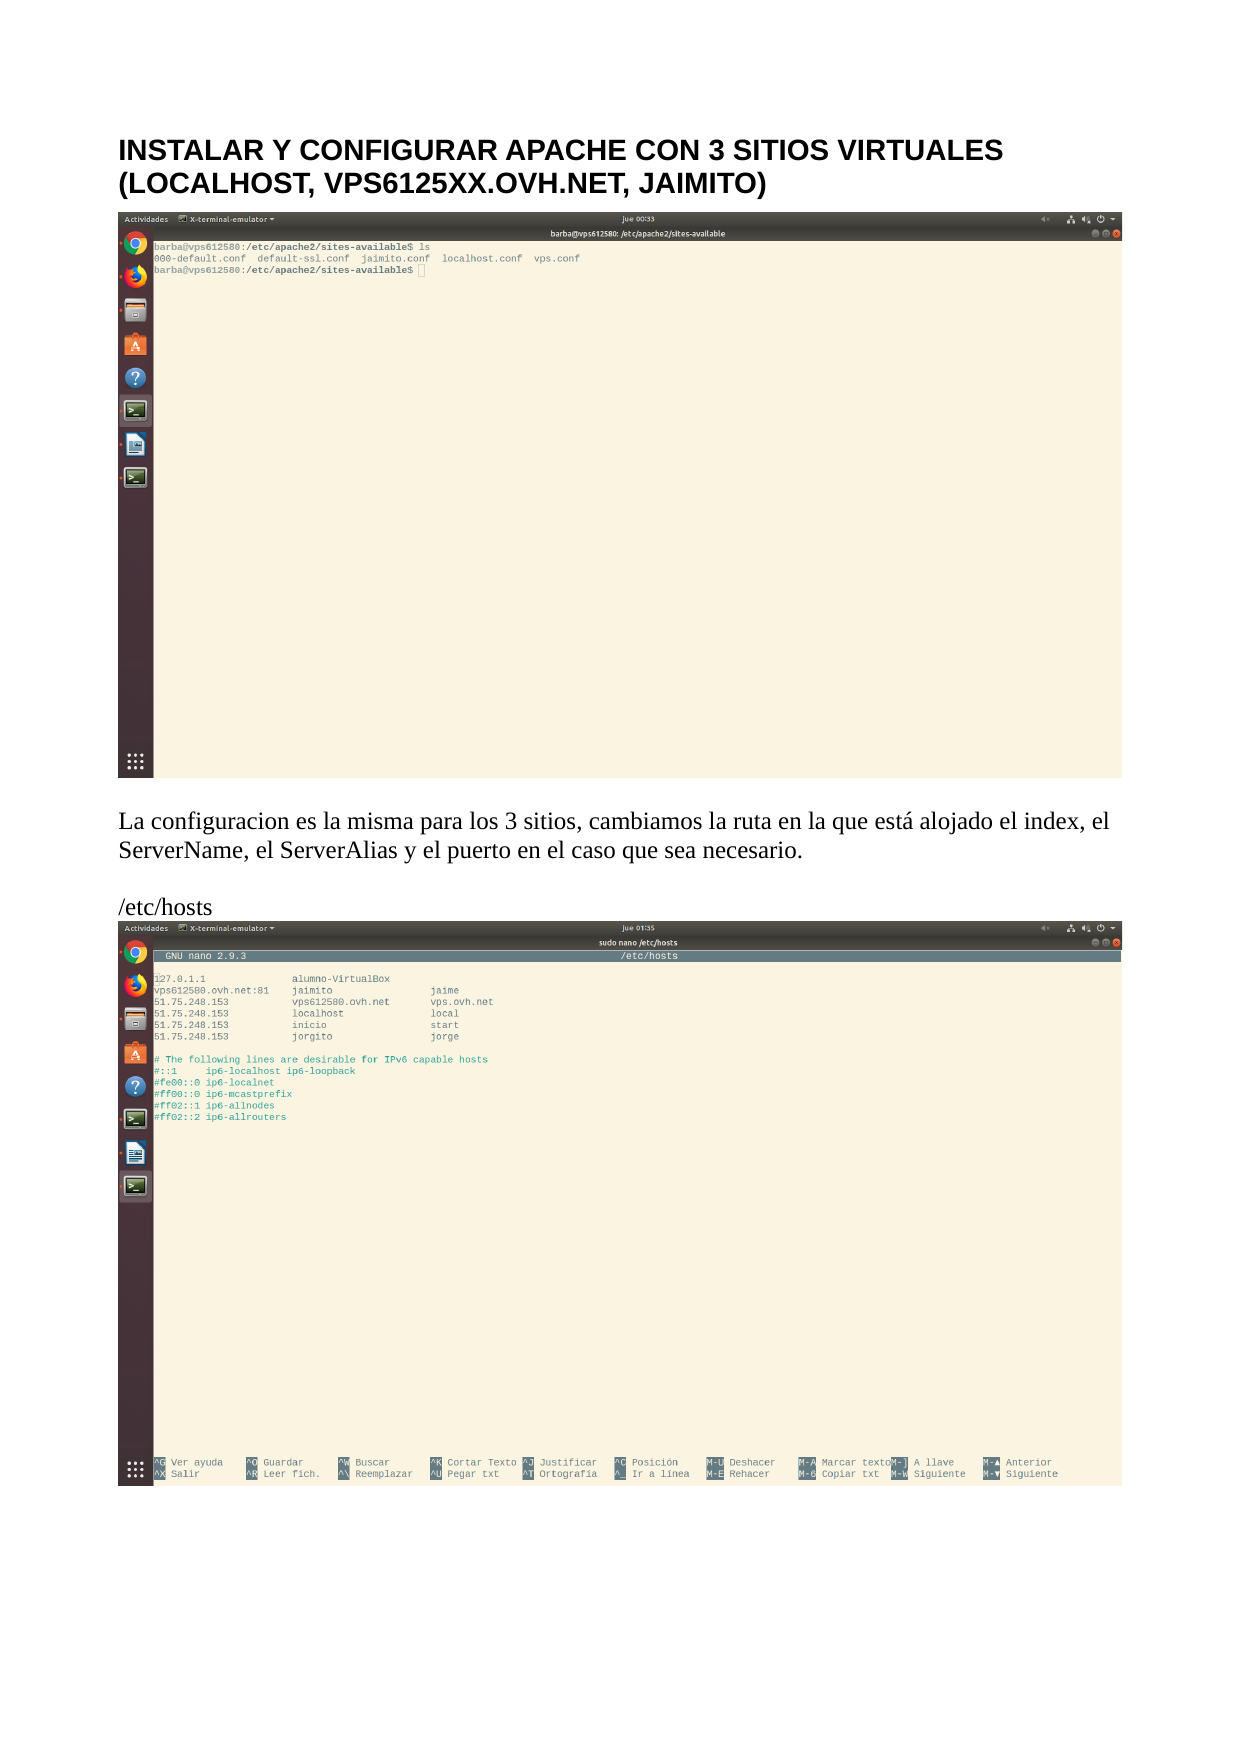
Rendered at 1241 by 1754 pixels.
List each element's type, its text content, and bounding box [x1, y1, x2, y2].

text /etc/hosts [118, 892, 1122, 921]
picture [118, 921, 1123, 1486]
picture [118, 212, 1123, 778]
subtitle INSTALAR Y CONFIGURAR APACHE CON 3 SITIOS VIRTUALES (LOCALHOST, VPS6125XX.OVH.NET, JAIMITO) [118, 133, 1122, 200]
text La configuracion es la misma para los 3 sitios, cambiamos la ruta en la que está alojado el index, el ServerName, el ServerAlias y el puerto en el caso que sea necesario. [118, 806, 1122, 864]
